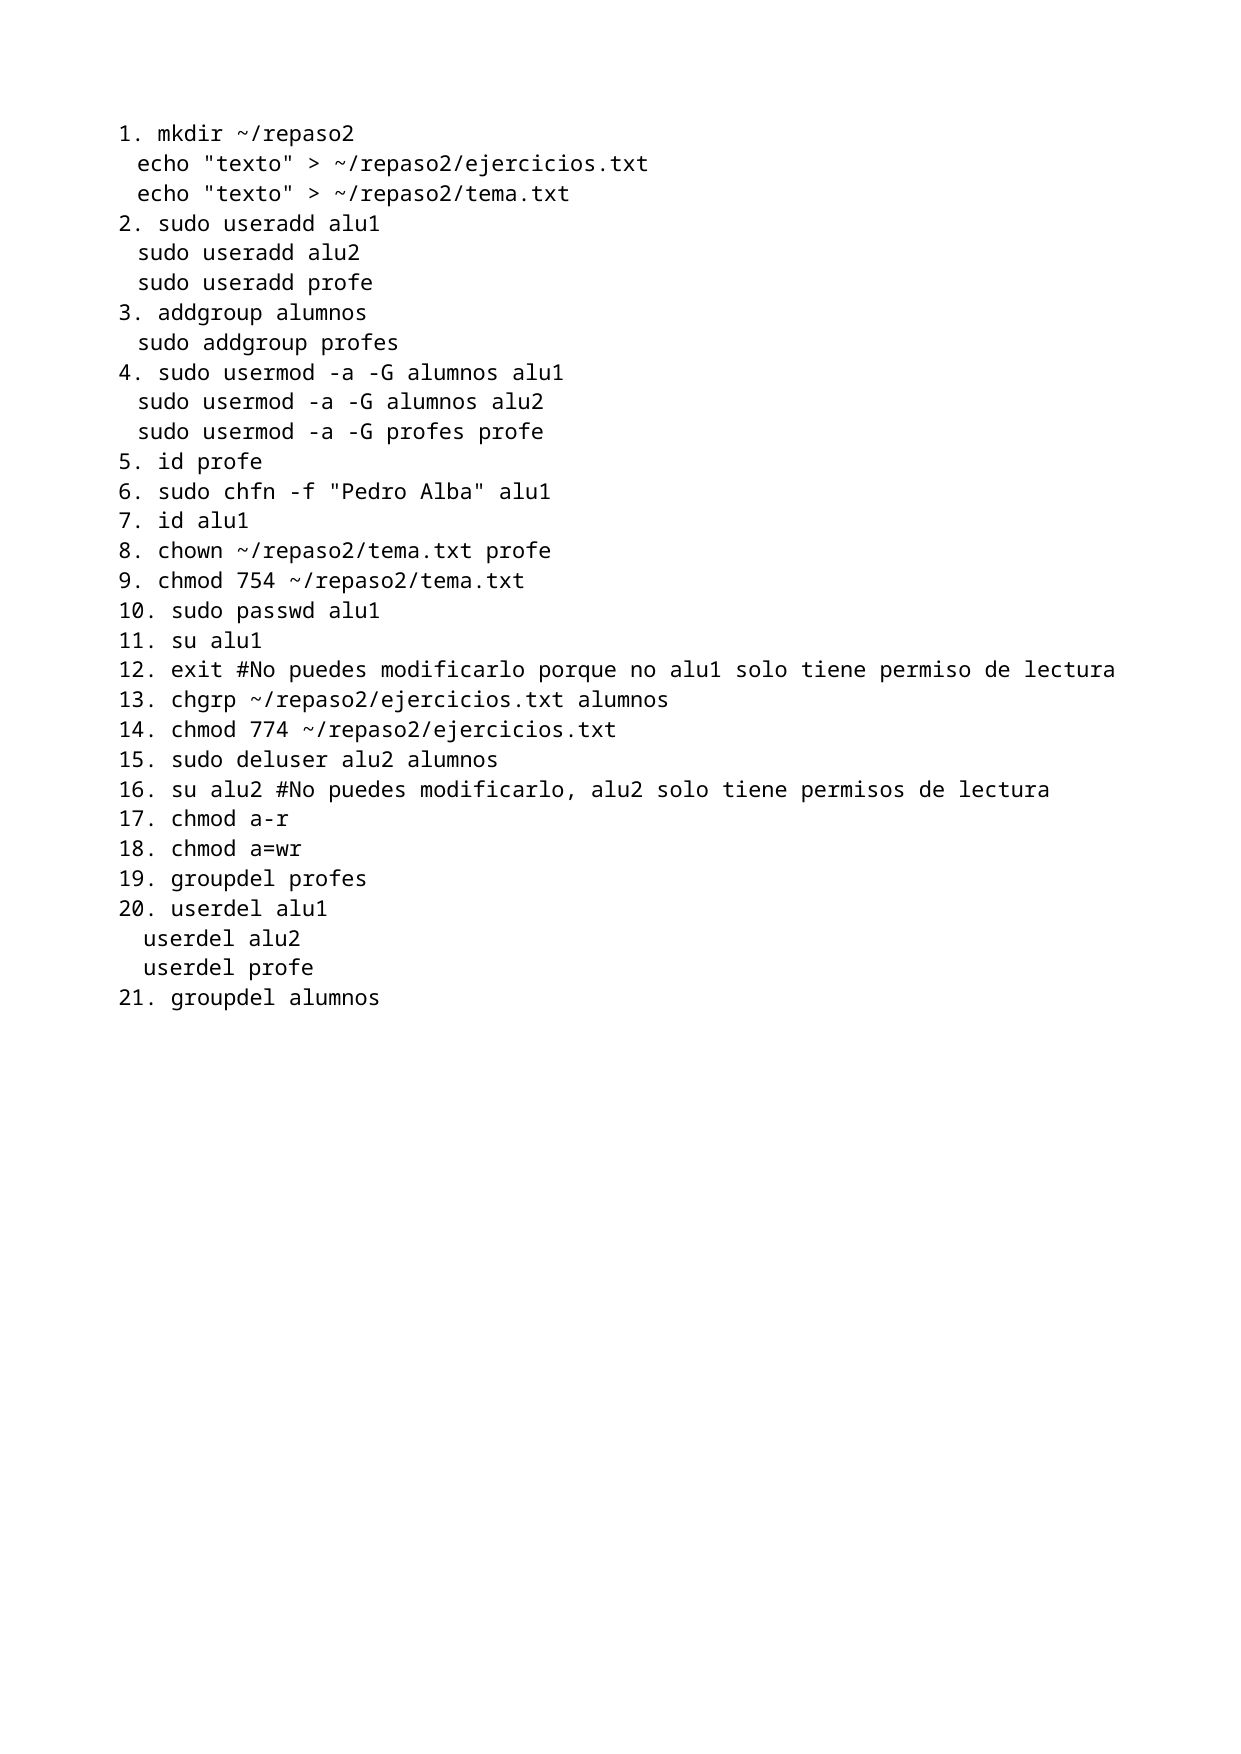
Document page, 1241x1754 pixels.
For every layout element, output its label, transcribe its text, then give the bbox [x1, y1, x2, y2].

text 2. sudo useradd alu1 [118, 207, 1122, 237]
text 16. su alu2 #No puedes modificarlo, alu2 solo tiene permisos de lectura [118, 773, 1122, 803]
text 12. exit #No puedes modificarlo porque no alu1 solo tiene permiso de lectura [118, 654, 1122, 684]
text userdel alu2 [118, 922, 1122, 952]
text sudo useradd alu2 [118, 237, 1122, 267]
text userdel profe [118, 952, 1122, 982]
text sudo usermod -a -G alumnos alu2 [118, 386, 1122, 416]
text 6. sudo chfn -f "Pedro Alba" alu1 [118, 476, 1122, 505]
text 10. sudo passwd alu1 [118, 595, 1122, 624]
text 3. addgroup alumnos [118, 297, 1122, 327]
text 9. chmod 754 ~/repaso2/tema.txt [118, 565, 1122, 595]
text 11. su alu1 [118, 624, 1122, 654]
text 14. chmod 774 ~/repaso2/ejercicios.txt [118, 714, 1122, 744]
text 8. chown ~/repaso2/tema.txt profe [118, 535, 1122, 565]
text 18. chmod a=wr [118, 833, 1122, 863]
text 19. groupdel profes [118, 863, 1122, 893]
text 1. mkdir ~/repaso2 [118, 118, 1122, 148]
text 21. groupdel alumnos [118, 982, 1122, 1012]
text sudo addgroup profes [118, 327, 1122, 356]
text echo "texto" > ~/repaso2/ejercicios.txt [118, 148, 1122, 178]
text 4. sudo usermod -a -G alumnos alu1 [118, 356, 1122, 386]
text 17. chmod a-r [118, 803, 1122, 833]
text 5. id profe [118, 446, 1122, 476]
text echo "texto" > ~/repaso2/tema.txt [118, 178, 1122, 207]
text 20. userdel alu1 [118, 893, 1122, 922]
text 15. sudo deluser alu2 alumnos [118, 744, 1122, 773]
text 7. id alu1 [118, 505, 1122, 535]
text sudo useradd profe [118, 267, 1122, 297]
text sudo usermod -a -G profes profe [118, 416, 1122, 446]
text 13. chgrp ~/repaso2/ejercicios.txt alumnos [118, 684, 1122, 714]
